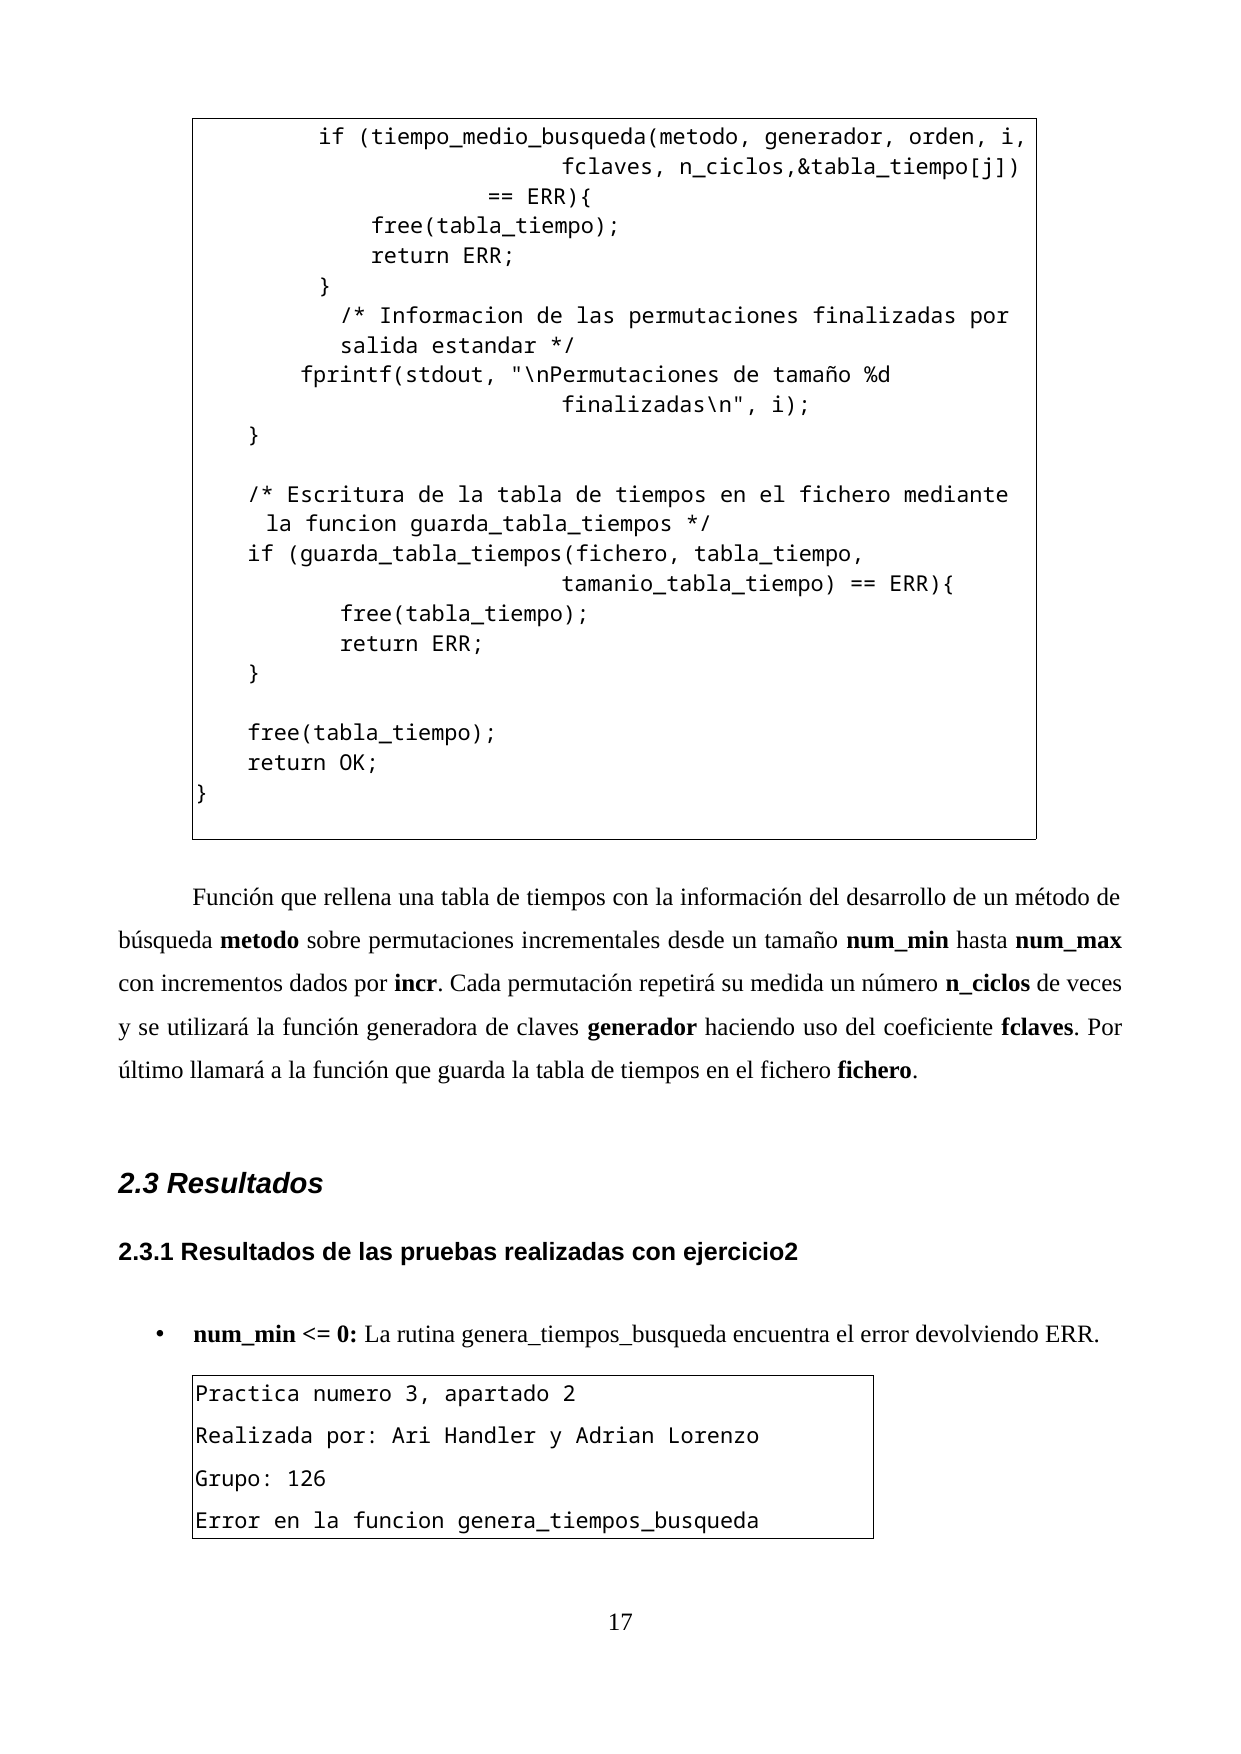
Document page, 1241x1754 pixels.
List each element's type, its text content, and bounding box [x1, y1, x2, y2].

text Error en la funcion genera_tiempos_busqueda [193, 1502, 873, 1538]
list num_min <= 0: La rutina genera_tiempos_busqueda encuentra el error devolviendo ERR. [156, 1319, 1122, 1348]
text } [193, 416, 1036, 449]
text if (guarda_tabla_tiempos(fichero, tabla_tiempo, tamanio_tabla_tiempo) == ERR){ [193, 535, 1036, 595]
text free(tabla_tiempo); [193, 595, 1036, 624]
subtitle 2.3 Resultados [118, 1166, 1122, 1199]
text /* Escritura de la tabla de tiempos en el fichero mediante la funcion guarda_tabla_tiempos */ [193, 476, 1036, 535]
text Grupo: 126 [193, 1460, 873, 1493]
text } [193, 654, 1036, 687]
text return ERR; [193, 237, 1036, 267]
text } [193, 773, 1036, 806]
text Realizada por: Ari Handler y Adrian Lorenzo [193, 1417, 873, 1450]
text free(tabla_tiempo); [193, 207, 1036, 237]
subtitle 2.3.1 Resultados de las pruebas realizadas con ejercicio2 [118, 1237, 1122, 1266]
text if (tiempo_medio_busqueda(metodo, generador, orden, i, fclaves, n_ciclos,&tabla_tiempo[j]) == ERR){ [193, 119, 1036, 207]
text Practica numero 3, apartado 2 [193, 1376, 873, 1408]
text Función que rellena una tabla de tiempos con la información del desarrollo de un método de búsqueda metodo sobre permutaciones incrementales desde un tamaño num_min hasta num_max con incrementos dados por incr. Cada permutación repetirá su medida un número n_ciclos de veces y se utilizará la función generadora de claves generador haciendo uso del coeficiente fclaves. Por último llamará a la función que guarda la tabla de tiempos en el fichero fichero. [118, 882, 1122, 1083]
text return OK; [193, 744, 1036, 773]
text } [193, 267, 1036, 297]
text return ERR; [193, 624, 1036, 654]
text /* Informacion de las permutaciones finalizadas por salida estandar */ [193, 297, 1036, 356]
text free(tabla_tiempo); [193, 714, 1036, 744]
text fprintf(stdout, "\nPermutaciones de tamaño %d finalizadas\n", i); [193, 356, 1036, 416]
